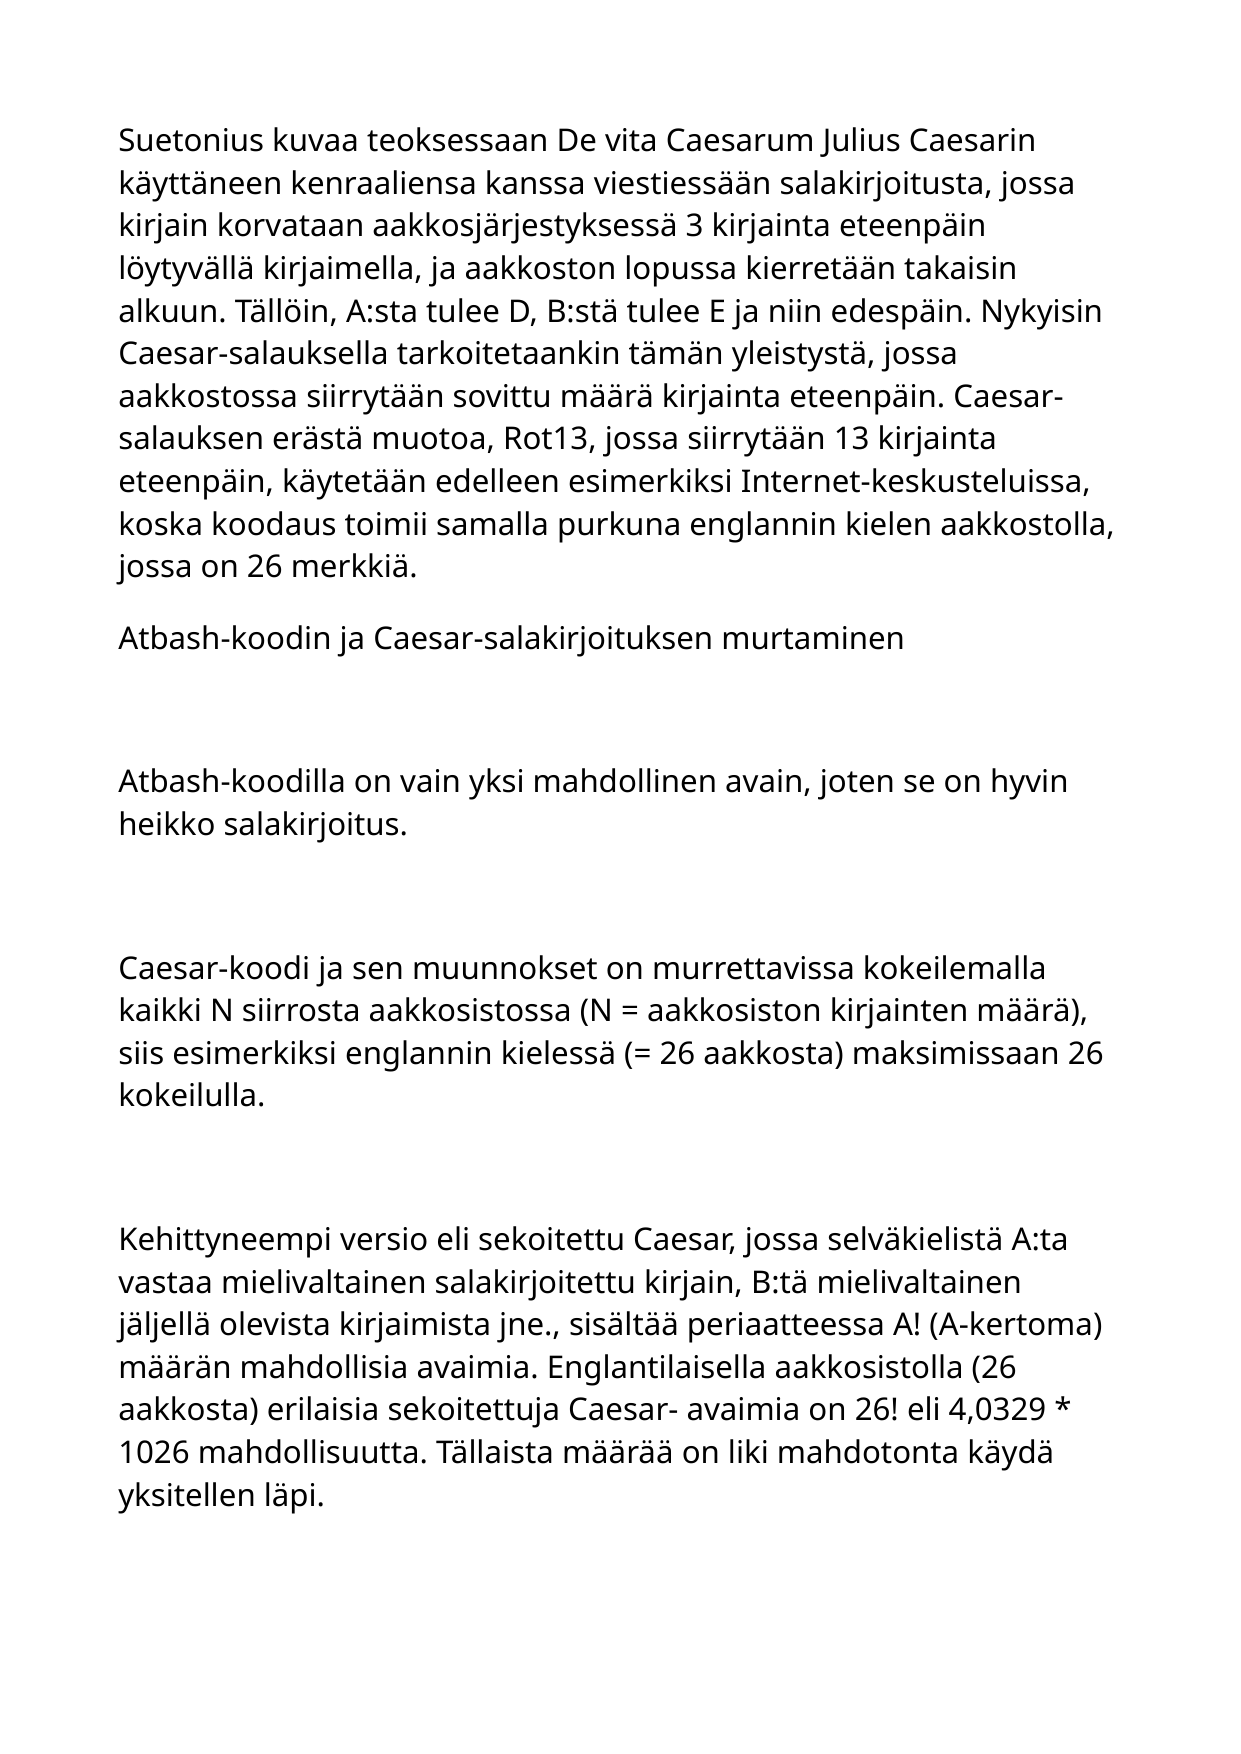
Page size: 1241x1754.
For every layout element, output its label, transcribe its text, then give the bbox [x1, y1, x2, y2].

text Caesar-koodi ja sen muunnokset on murrettavissa kokeilemalla kaikki N siirrosta aakkosistossa (N = aakkosiston kirjainten määrä), siis esimerkiksi englannin kielessä (= 26 aakkosta) maksimissaan 26 kokeilulla. [118, 946, 1122, 1116]
text Kehittyneempi versio eli sekoitettu Caesar, jossa selväkielistä A:ta vastaa mielivaltainen salakirjoitettu kirjain, B:tä mielivaltainen jäljellä olevista kirjaimista jne., sisältää periaatteessa A! (A-kertoma) määrän mahdollisia avaimia. Englantilaisella aakkosistolla (26 aakkosta) erilaisia sekoitettuja Caesar- avaimia on 26! eli 4,0329 * 1026 mahdollisuutta. Tällaista määrää on liki mahdotonta käydä yksitellen läpi. [118, 1217, 1122, 1515]
text Suetonius kuvaa teoksessaan De vita Caesarum Julius Caesarin käyttäneen kenraaliensa kanssa viestiessään salakirjoitusta, jossa kirjain korvataan aakkosjärjestyksessä 3 kirjainta eteenpäin löytyvällä kirjaimella, ja aakkoston lopussa kierretään takaisin alkuun. Tällöin, A:sta tulee D, B:stä tulee E ja niin edespäin. Nykyisin Caesar-salauksella tarkoitetaankin tämän yleistystä, jossa aakkostossa siirrytään sovittu määrä kirjainta eteenpäin. Caesar-salauksen erästä muotoa, Rot13, jossa siirrytään 13 kirjainta eteenpäin, käytetään edelleen esimerkiksi Internet-keskusteluissa, koska koodaus toimii samalla purkuna englannin kielen aakkostolla, jossa on 26 merkkiä. [118, 118, 1122, 587]
text Atbash-koodilla on vain yksi mahdollinen avain, joten se on hyvin heikko salakirjoitus. [118, 759, 1122, 845]
text Atbash-koodin ja Caesar-salakirjoituksen murtaminen [118, 616, 1122, 658]
